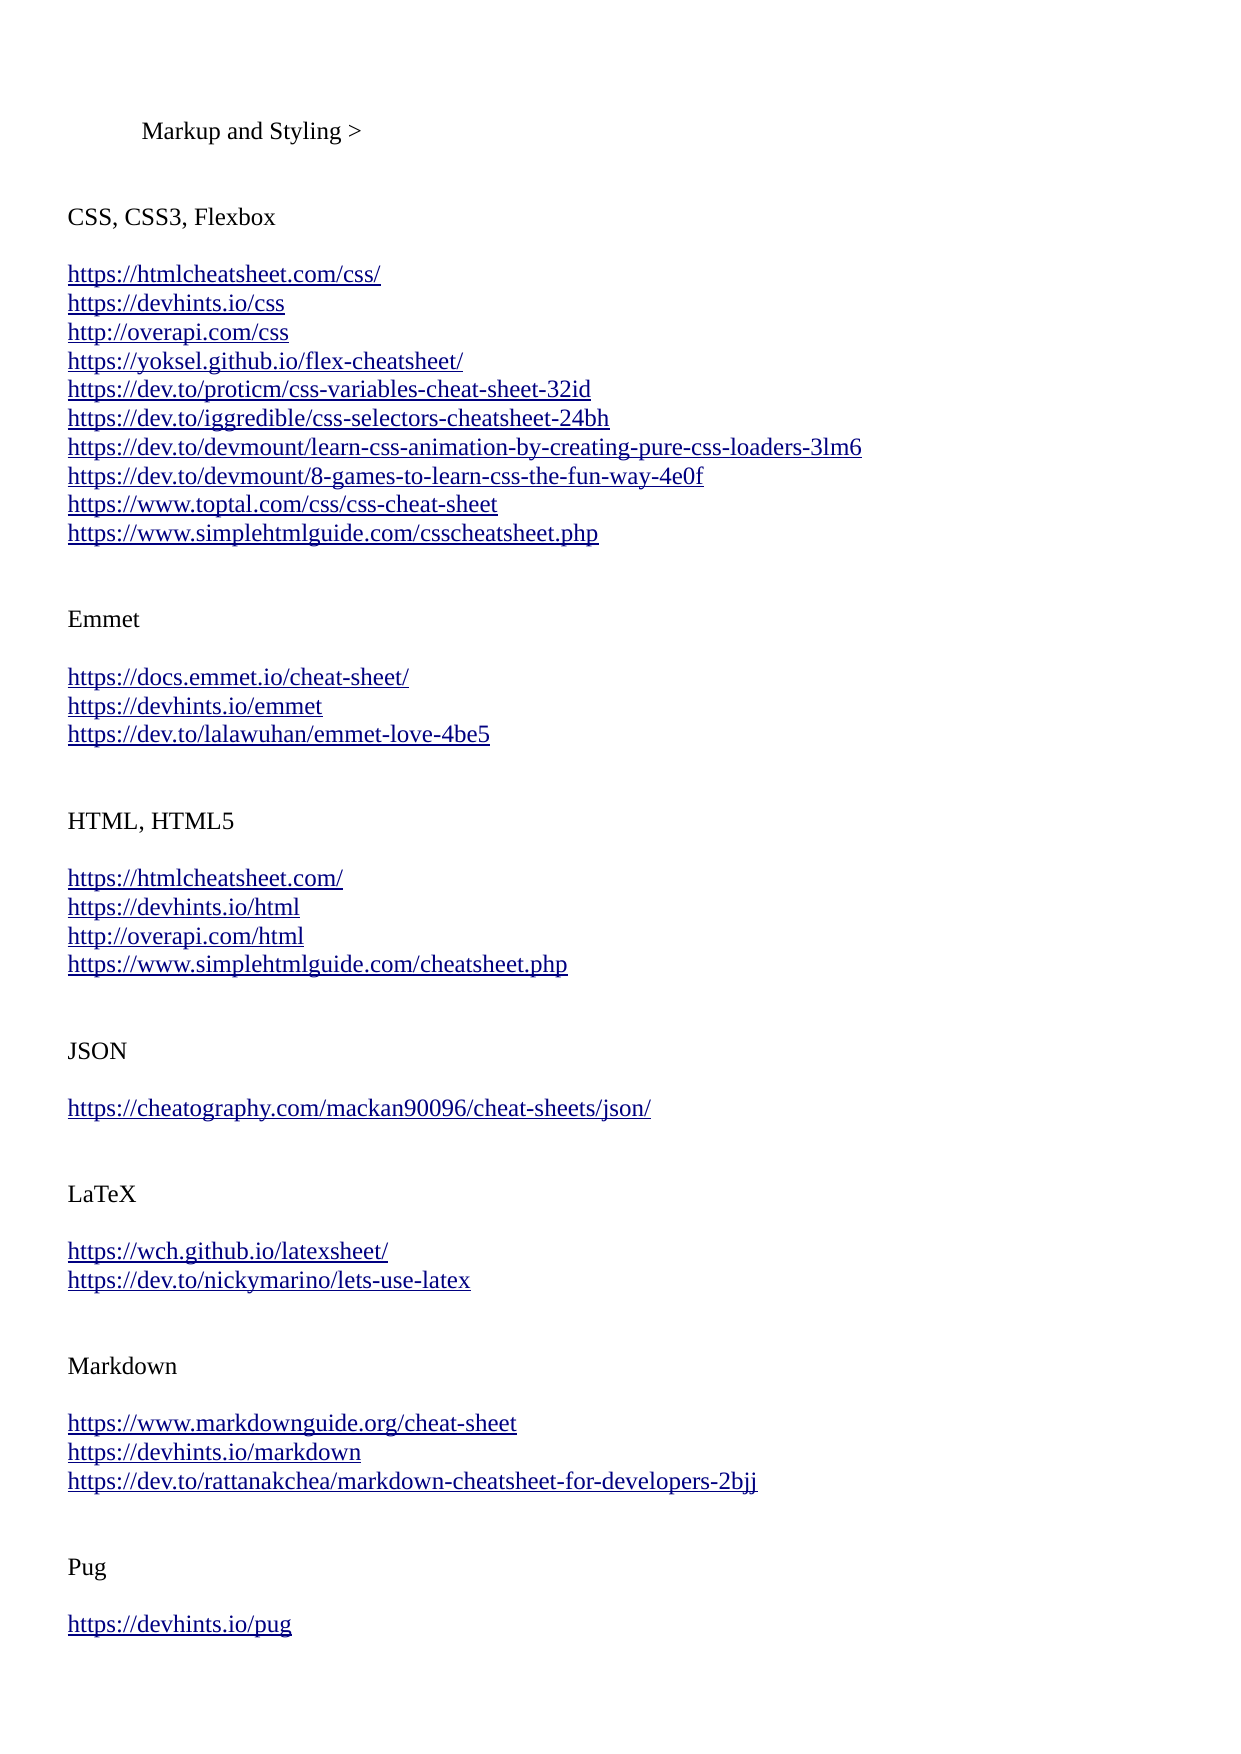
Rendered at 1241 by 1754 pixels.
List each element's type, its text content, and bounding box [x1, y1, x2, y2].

text https://htmlcheatsheet.com/css/ https://devhints.io/css http://overapi.com/css https://yoksel.github.io/flex-cheatsheet/ https://dev.to/proticm/css-variables-cheat-sheet-32id https://dev.to/iggredible/css-selectors-cheatsheet-24bh https://dev.to/devmount/learn-css-animation-by-creating-pure-css-loaders-3lm6 https://dev.to/devmount/8-games-to-learn-css-the-fun-way-4e0f [67, 259, 1211, 489]
text LaTeX [67, 1179, 1211, 1208]
text https://www.simplehtmlguide.com/csscheatsheet.php [67, 518, 1211, 547]
text https://cheatography.com/mackan90096/cheat-sheets/json/ [67, 1093, 1211, 1122]
text https://www.toptal.com/css/css-cheat-sheet [67, 489, 1211, 518]
text https://www.simplehtmlguide.com/cheatsheet.php [67, 949, 1211, 978]
text https://wch.github.io/latexsheet/ https://dev.to/nickymarino/lets-use-latex [67, 1236, 1211, 1294]
text https://docs.emmet.io/cheat-sheet/ https://devhints.io/emmet https://dev.to/lalawuhan/emmet-love-4be5 [67, 662, 1211, 748]
text HTML, HTML5 [67, 806, 1211, 834]
text JSON [67, 1036, 1211, 1064]
text Pug [67, 1552, 1211, 1581]
text Markdown [67, 1351, 1211, 1380]
text CSS, CSS3, Flexbox [67, 202, 1211, 231]
text Emmet [67, 604, 1211, 633]
text http://overapi.com/html [67, 921, 1211, 949]
text https://www.markdownguide.org/cheat-sheet https://devhints.io/markdown https://dev.to/rattanakchea/markdown-cheatsheet-for-developers-2bjj [67, 1408, 1211, 1494]
text Markup and Styling > [67, 116, 1211, 145]
text https://htmlcheatsheet.com/ https://devhints.io/html [67, 863, 1211, 921]
text https://devhints.io/pug [67, 1609, 1211, 1638]
